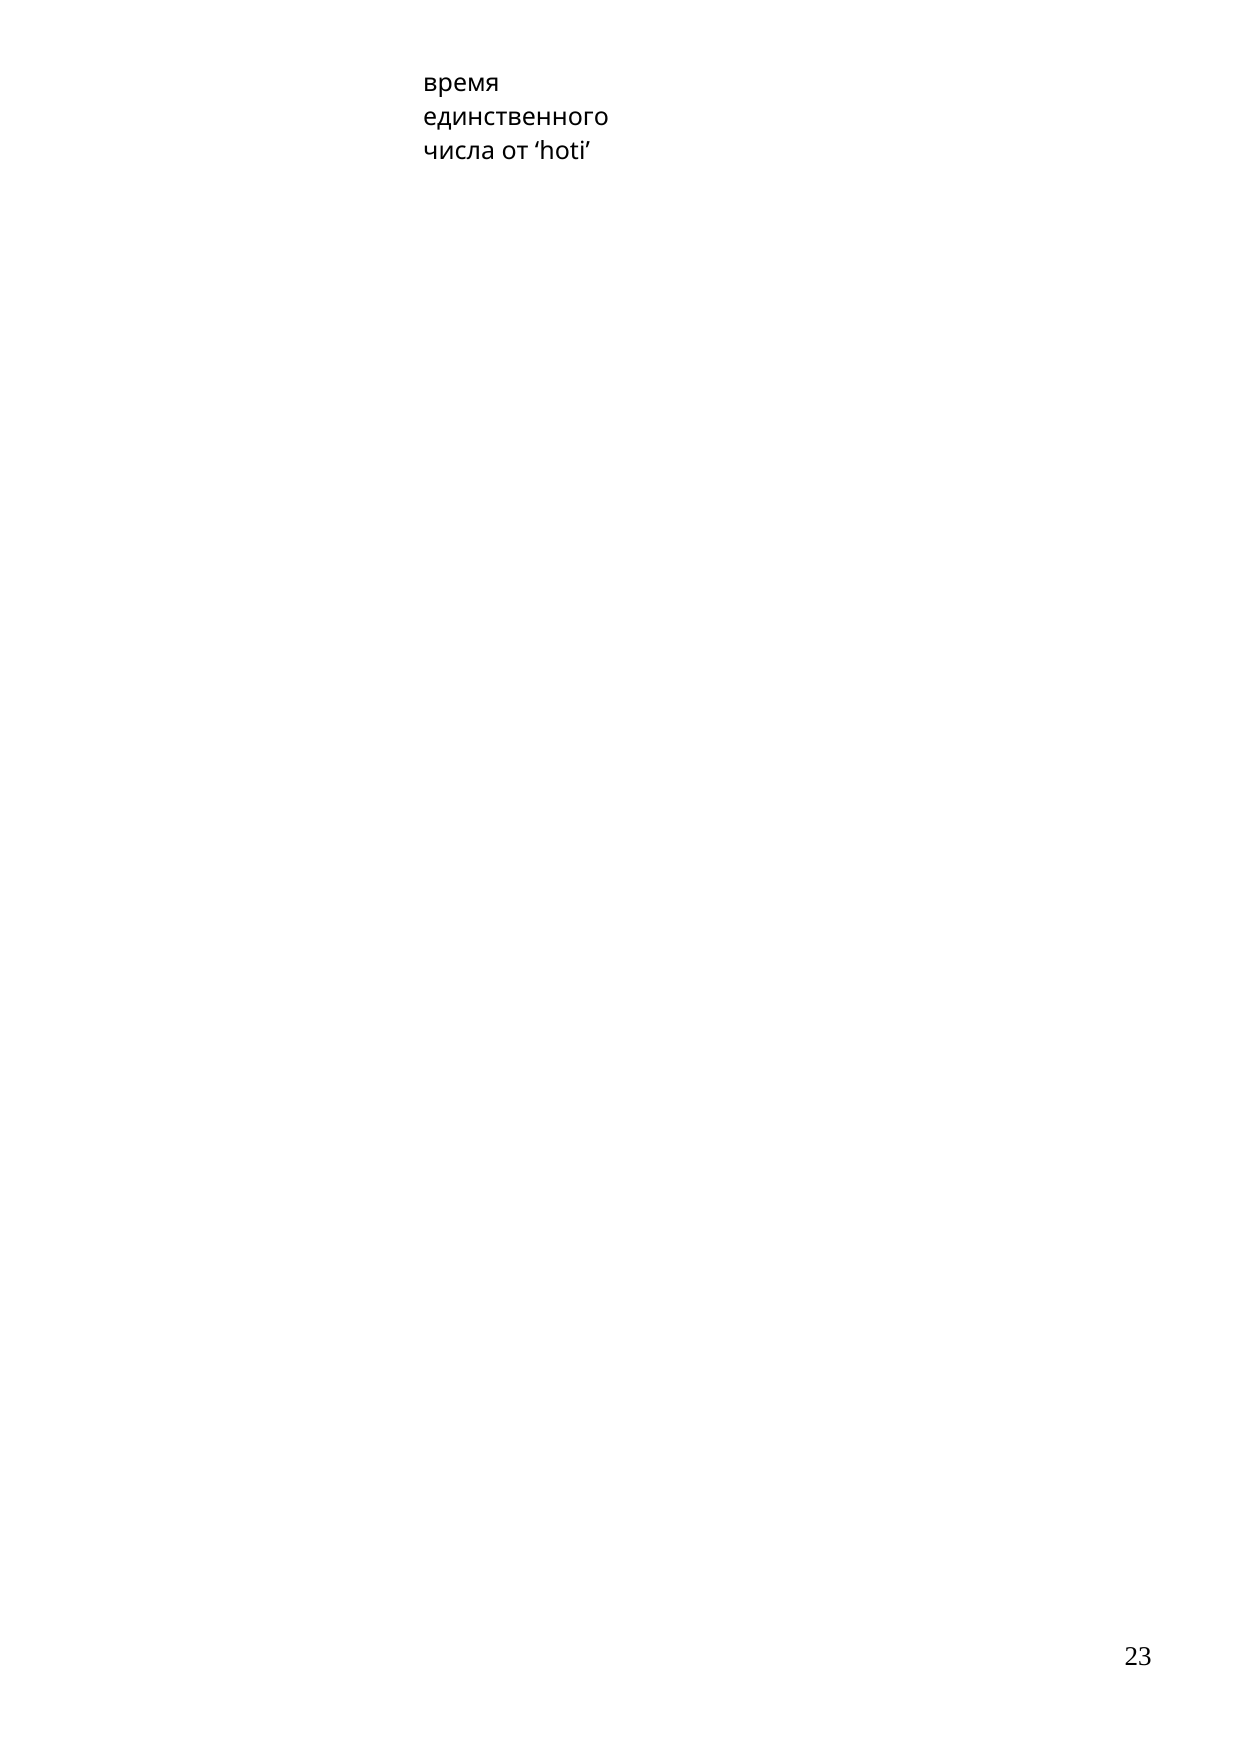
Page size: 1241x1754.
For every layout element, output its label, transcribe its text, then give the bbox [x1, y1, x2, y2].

table_cell [181, 59, 417, 173]
table_cell [653, 59, 1148, 173]
table_cell время единственного числа от ‘hoti’ [417, 59, 653, 173]
